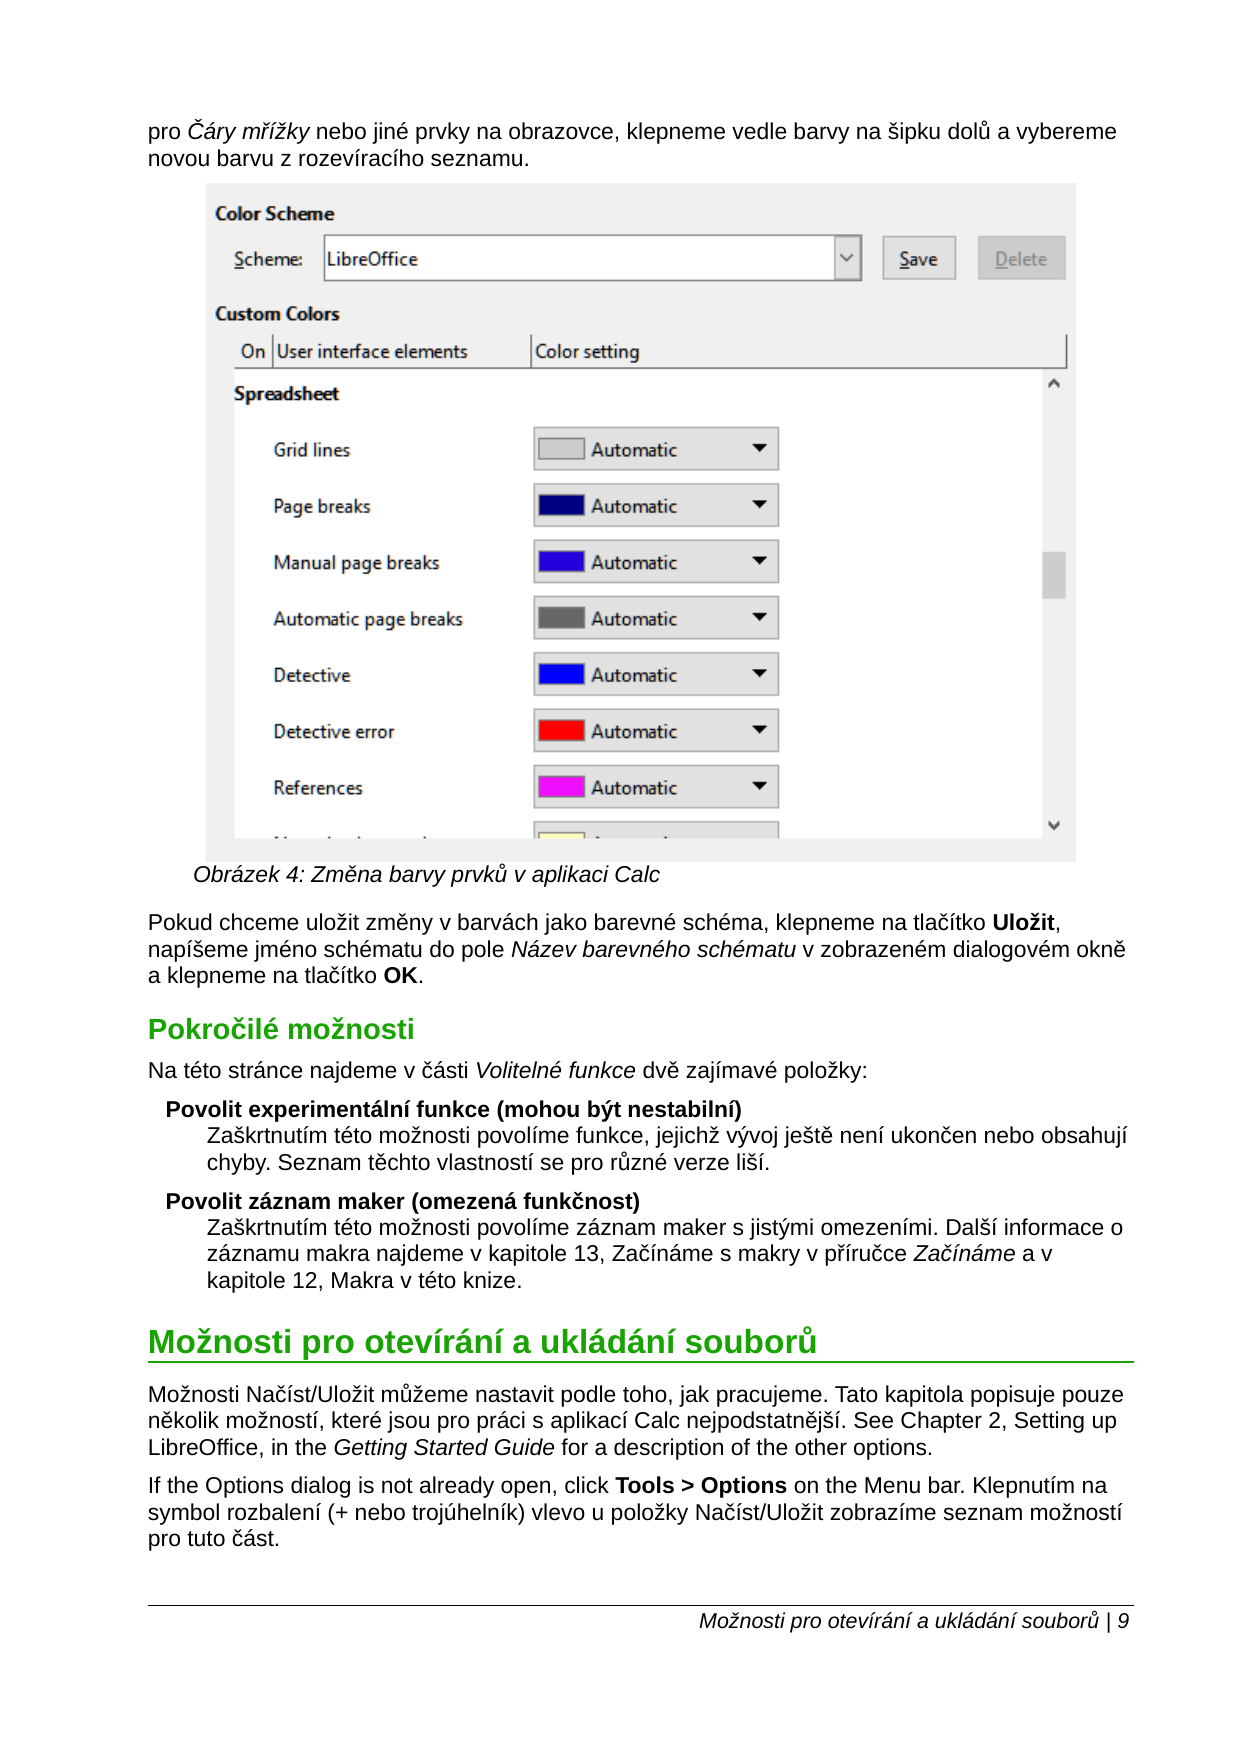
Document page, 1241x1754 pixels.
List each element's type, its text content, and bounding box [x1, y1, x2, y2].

picture [205, 183, 1077, 862]
text Na této stránce najdeme v části Volitelné funkce dvě zajímavé položky: [148, 1057, 1134, 1083]
text Obrázek 4: Změna barvy prvků v aplikaci Calc [193, 183, 1089, 888]
text Pokud chceme uložit změny v barvách jako barevné schéma, klepneme na tlačítko Uložit, napíšeme jméno schématu do pole Název barevného schématu v zobrazeném dialogovém okně a klepneme na tlačítko OK. [148, 909, 1134, 988]
text pro Čáry mřížky nebo jiné prvky na obrazovce, klepneme vedle barvy na šipku dolů a vybereme novou barvu z rozevíracího seznamu. [148, 118, 1134, 171]
subtitle Možnosti pro otevírání a ukládání souborů [148, 1322, 1134, 1361]
text Povolit záznam maker (omezená funkčnost) [165, 1188, 1134, 1214]
text Zaškrtnutím této možnosti povolíme funkce, jejichž vývoj ještě není ukončen nebo obsahují chyby. Seznam těchto vlastností se pro různé verze liší. [207, 1122, 1134, 1175]
text Možnosti Načíst/Uložit můžeme nastavit podle toho, jak pracujeme. Tato kapitola popisuje pouze několik možností, které jsou pro práci s aplikací Calc nejpodstatnější. See Chapter 2, Setting up LibreOffice, in the Getting Started Guide for a description of the other options. [148, 1381, 1134, 1460]
subtitle Pokročilé možnosti [148, 1012, 1134, 1045]
text Zaškrtnutím této možnosti povolíme záznam maker s jistými omezeními. Další informace o záznamu makra najdeme v kapitole 13, Začínáme s makry v příručce Začínáme a v kapitole 12, Makra v této knize. [207, 1214, 1134, 1293]
text If the Options dialog is not already open, click Tools > Options on the Menu bar. Klepnutím na symbol rozbalení (+ nebo trojúhelník) vlevo u položky Načíst/Uložit zobrazíme seznam možností pro tuto část. [148, 1472, 1134, 1551]
text Povolit experimentální funkce (mohou být nestabilní) [165, 1096, 1134, 1122]
